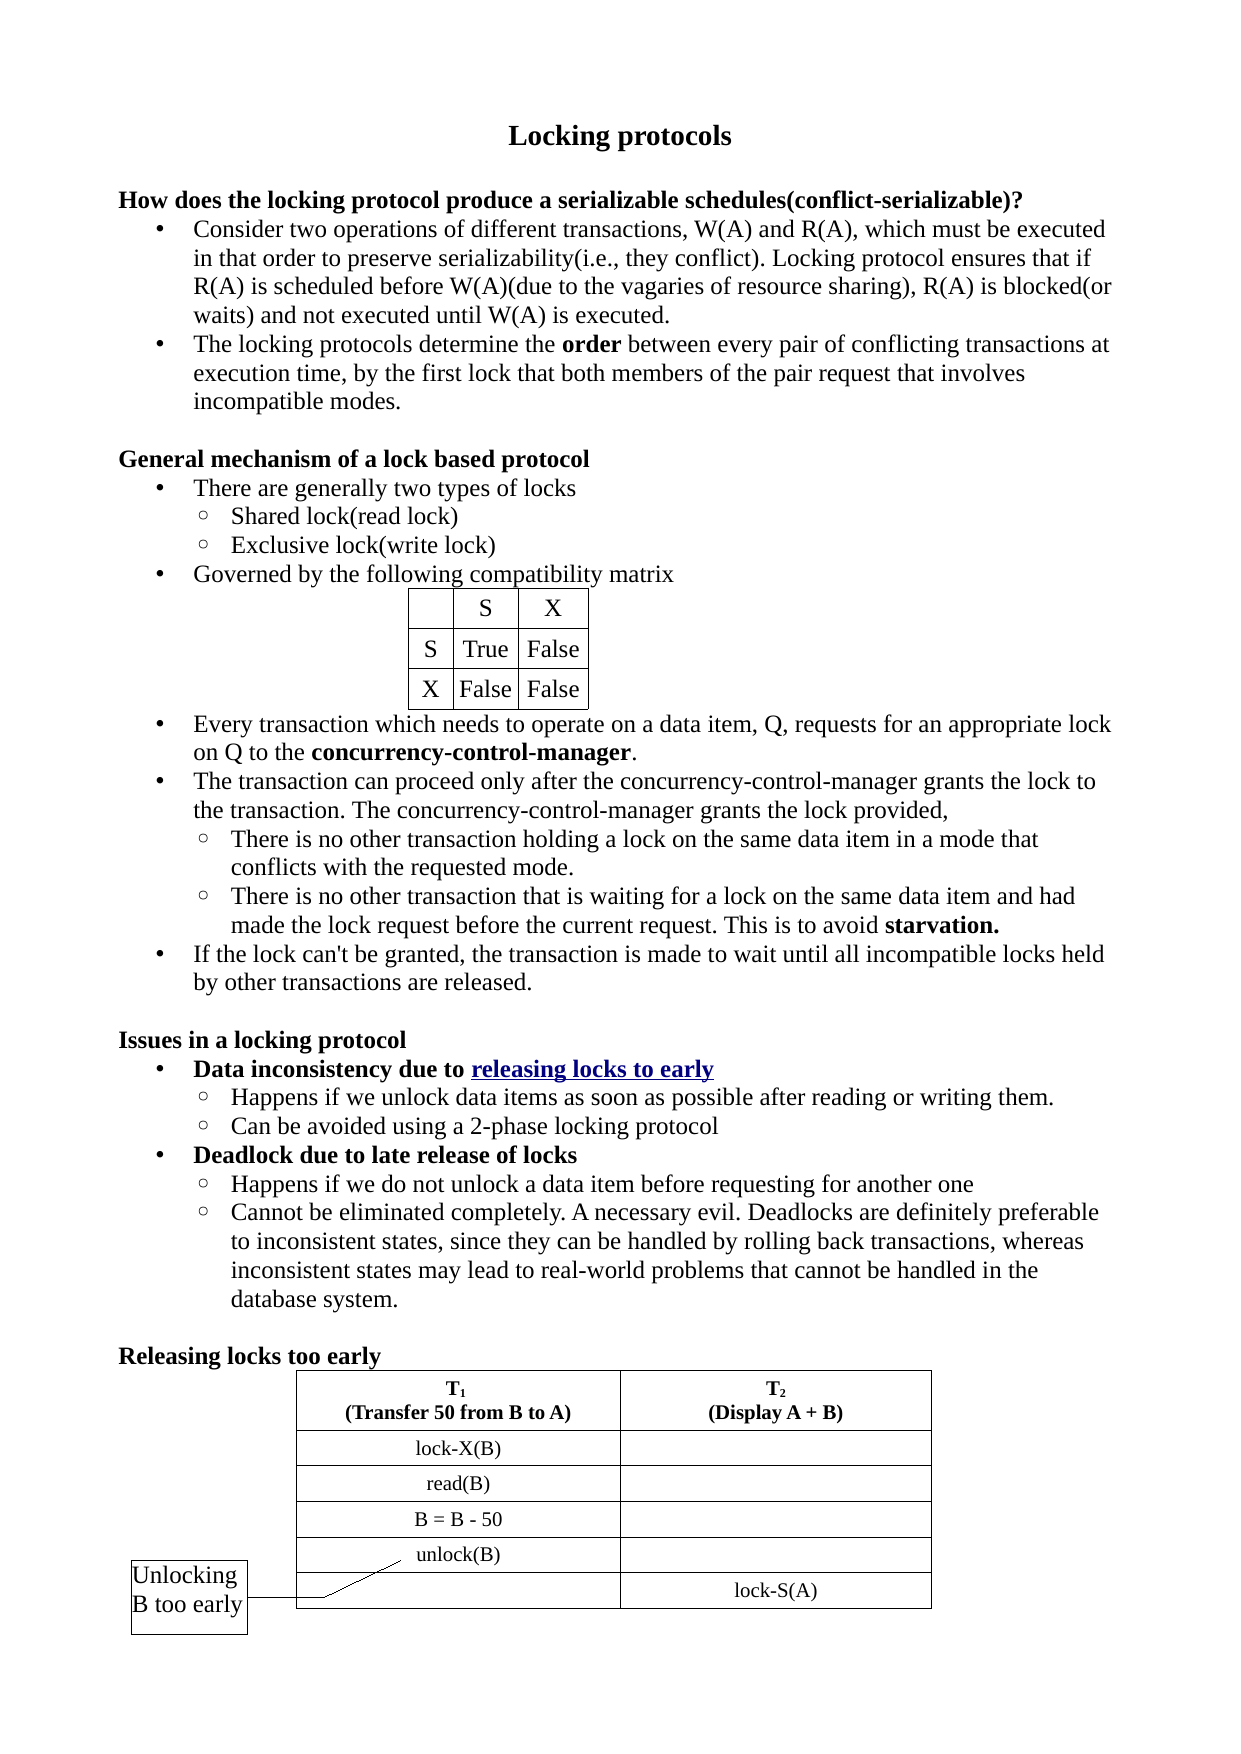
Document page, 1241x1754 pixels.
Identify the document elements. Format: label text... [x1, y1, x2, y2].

list If the lock can't be granted, the transaction is made to wait until all incompatible locks held by other transactions are released. [156, 939, 1122, 996]
list The transaction can proceed only after the concurrency-control-manager grants the lock to the transaction. The concurrency-control-manager grants the lock provided, [156, 766, 1122, 824]
list Data inconsistency due to releasing locks to early [156, 1054, 1122, 1082]
text How does the locking protocol produce a serializable schedules(conflict-serializable)? [118, 185, 1122, 214]
table_cell [621, 1431, 931, 1465]
table_cell [621, 1538, 931, 1572]
table_header S [454, 589, 518, 628]
list There is no other transaction that is waiting for a lock on the same data item and had made the lock request before the current request. This is to avoid starvation. [193, 881, 1122, 939]
table_cell [297, 1573, 620, 1608]
list Deadlock due to late release of locks [156, 1140, 1122, 1169]
list Shared lock(read lock) [193, 501, 1122, 530]
list Happens if we unlock data items as soon as possible after reading or writing them. [193, 1082, 1122, 1111]
list Cannot be eliminated completely. A necessary evil. Deadlocks are definitely preferable to inconsistent states, since they can be handled by rolling back transactions, whereas inconsistent states may lead to real-world problems that cannot be handled in the database system. [193, 1197, 1122, 1312]
table_cell lock-X(B) [297, 1431, 620, 1465]
table_cell [621, 1466, 931, 1501]
text Issues in a locking protocol [118, 1025, 1122, 1054]
list Governed by the following compatibility matrix [156, 559, 1122, 588]
table_cell B = B - 50 [297, 1502, 620, 1537]
table_cell unlock(B) [297, 1538, 620, 1572]
table_cell X [409, 669, 453, 709]
list There is no other transaction holding a lock on the same data item in a mode that conflicts with the requested mode. [193, 824, 1122, 881]
table_cell False [519, 629, 588, 668]
table_cell False [519, 669, 588, 709]
list There are generally two types of locks [156, 473, 1122, 501]
text Locking protocols [118, 118, 1122, 152]
table_cell lock-S(A) [621, 1573, 931, 1608]
list Happens if we do not unlock a data item before requesting for another one [193, 1169, 1122, 1197]
list Consider two operations of different transactions, W(A) and R(A), which must be executed in that order to preserve serializability(i.e., they conflict). Locking protocol ensures that if R(A) is scheduled before W(A)(due to the vagaries of resource sharing), R(A) is blocked(or waits) and not executed until W(A) is executed. [156, 214, 1122, 329]
list The locking protocols determine the order between every pair of conflicting transactions at execution time, by the first lock that both members of the pair request that involves incompatible modes. [156, 329, 1122, 415]
table_header X [519, 589, 588, 628]
table_header T1 (Transfer 50 from B to A) [297, 1371, 620, 1430]
table_cell read(B) [297, 1466, 620, 1501]
table_header T2 (Display A + B) [621, 1371, 931, 1430]
table_cell True [454, 629, 518, 668]
table_cell S [409, 629, 453, 668]
table_header [409, 589, 453, 628]
table_cell [621, 1502, 931, 1537]
text General mechanism of a lock based protocol [118, 444, 1122, 473]
table_cell False [454, 669, 518, 709]
list Every transaction which needs to operate on a data item, Q, requests for an appropriate lock on Q to the concurrency-control-manager. [156, 709, 1122, 766]
list Exclusive lock(write lock) [193, 530, 1122, 559]
list Can be avoided using a 2-phase locking protocol [193, 1111, 1122, 1140]
text Releasing locks too early [118, 1341, 1122, 1370]
